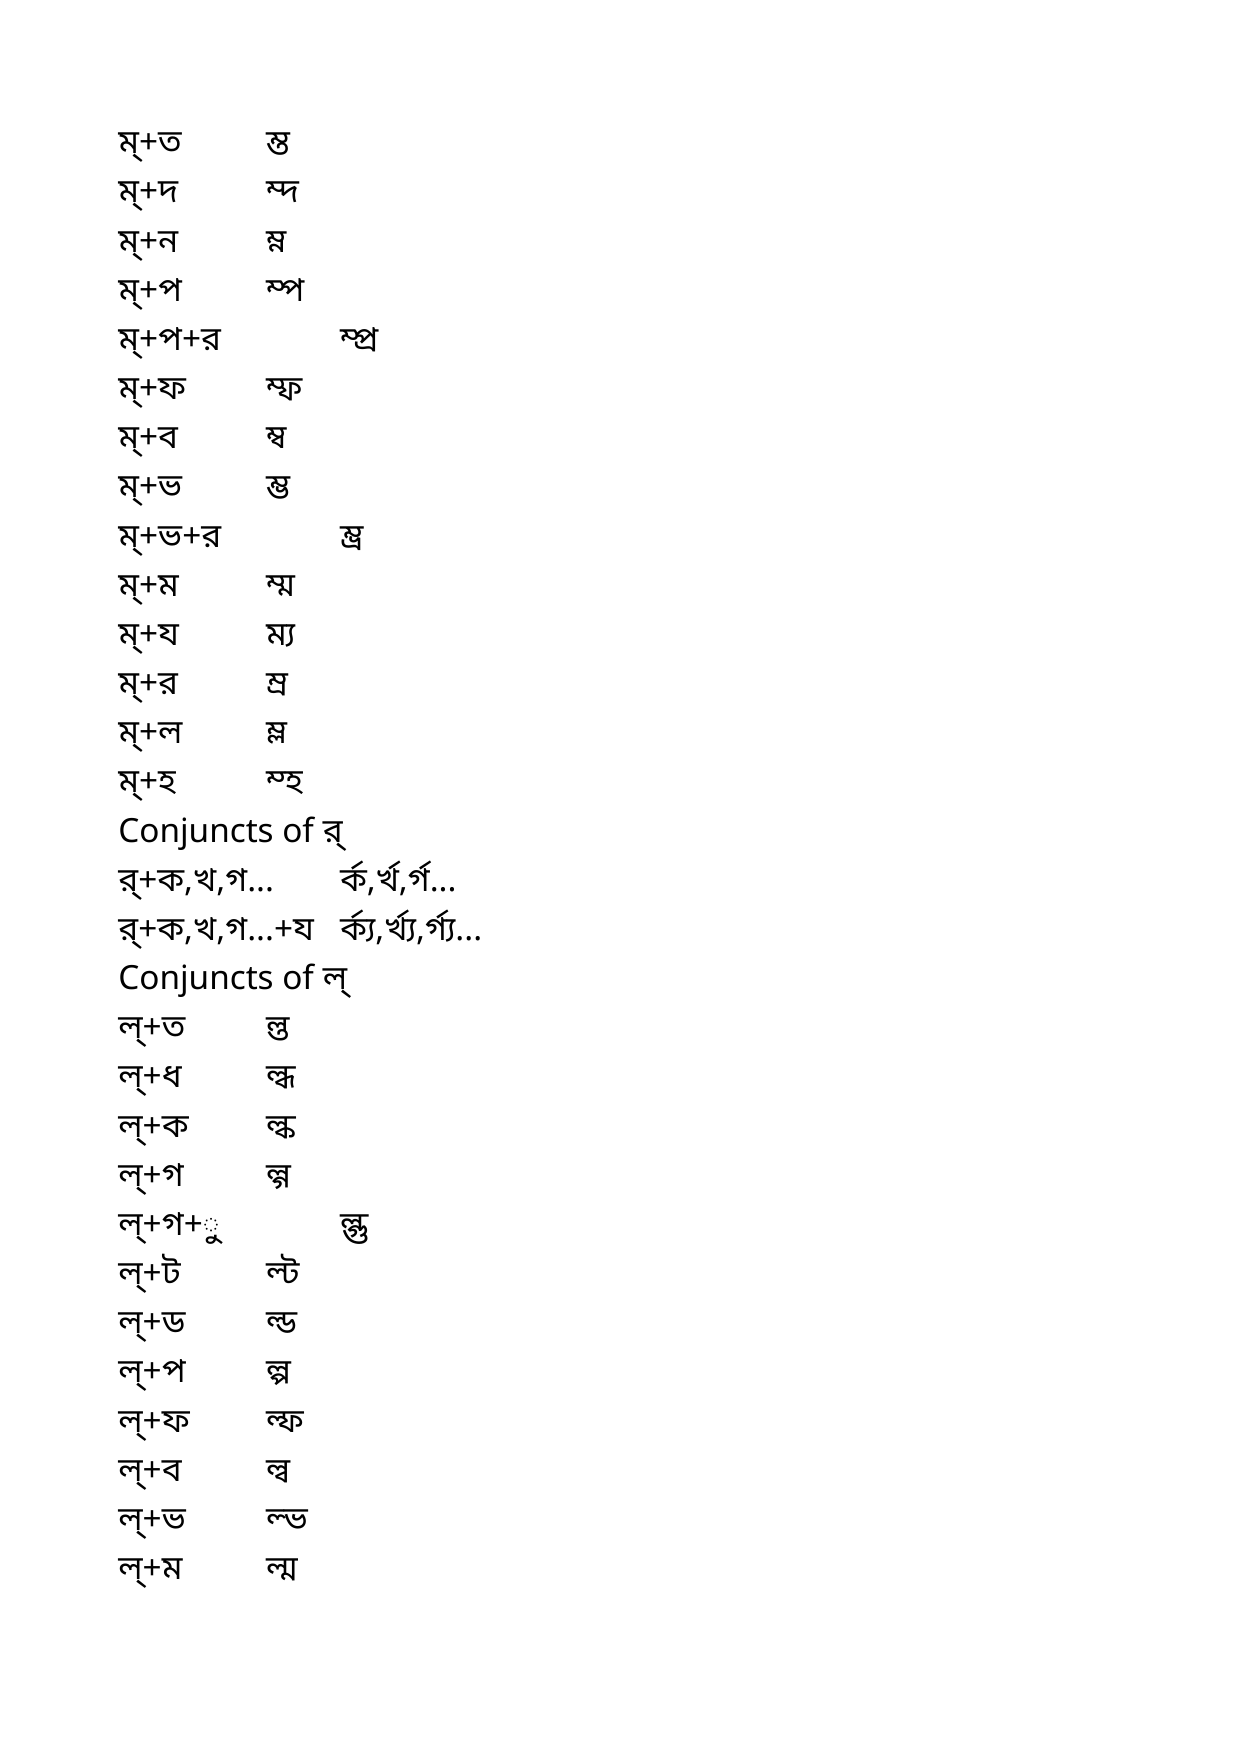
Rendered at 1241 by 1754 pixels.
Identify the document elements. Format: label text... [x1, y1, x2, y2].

text ল্‌+ত ল্ত [118, 1003, 1122, 1052]
text ম্‌+ফ ম্ফ [118, 364, 1122, 413]
text ল্‌+গ+ু ল্গু [118, 1200, 1122, 1249]
text ল্‌+ম ল্ম [118, 1544, 1122, 1593]
text ল্‌+প ল্প [118, 1347, 1122, 1396]
text ম্‌+ত ম্ত [118, 118, 1122, 167]
text Conjuncts of ল্‌ [118, 954, 1122, 1003]
text ম্‌+র ম্র [118, 659, 1122, 708]
text ম্‌+ভ ম্ভ [118, 462, 1122, 511]
text ম্‌+ন ম্ন [118, 216, 1122, 266]
text ম্‌+ল ম্ল [118, 708, 1122, 757]
text ল্‌+গ ল্গ [118, 1151, 1122, 1200]
text র্‌+ক,খ,গ... র্ক,র্খ,র্গ... [118, 856, 1122, 905]
text ম্‌+ব ম্ব [118, 413, 1122, 462]
text ল্‌+ভ ল্ভ [118, 1495, 1122, 1544]
text Conjuncts of র্‌ [118, 806, 1122, 856]
text ম্‌+য ম্য [118, 610, 1122, 659]
text ল্‌+ফ ল্ফ [118, 1396, 1122, 1446]
text ম্‌+ম ম্ম [118, 561, 1122, 610]
text ল্‌+ট ল্ট [118, 1249, 1122, 1298]
text ম্‌+হ ম্হ [118, 757, 1122, 806]
text ম্‌+ভ+র ম্ভ্র [118, 511, 1122, 561]
text ল্‌+ব ল্ব [118, 1446, 1122, 1495]
text ম্‌+দ ম্দ [118, 167, 1122, 216]
text ম্‌+প+র ম্প্র [118, 315, 1122, 364]
text ল্‌+ক ল্ক [118, 1101, 1122, 1151]
text র্‌+ক,খ,গ...+য র্ক্য,র্খ্য,র্গ্য... [118, 905, 1122, 954]
text ল্‌+ড ল্ড [118, 1298, 1122, 1347]
text ল্‌+ধ ল্ধ [118, 1052, 1122, 1101]
text ম্‌+প ম্প [118, 266, 1122, 315]
